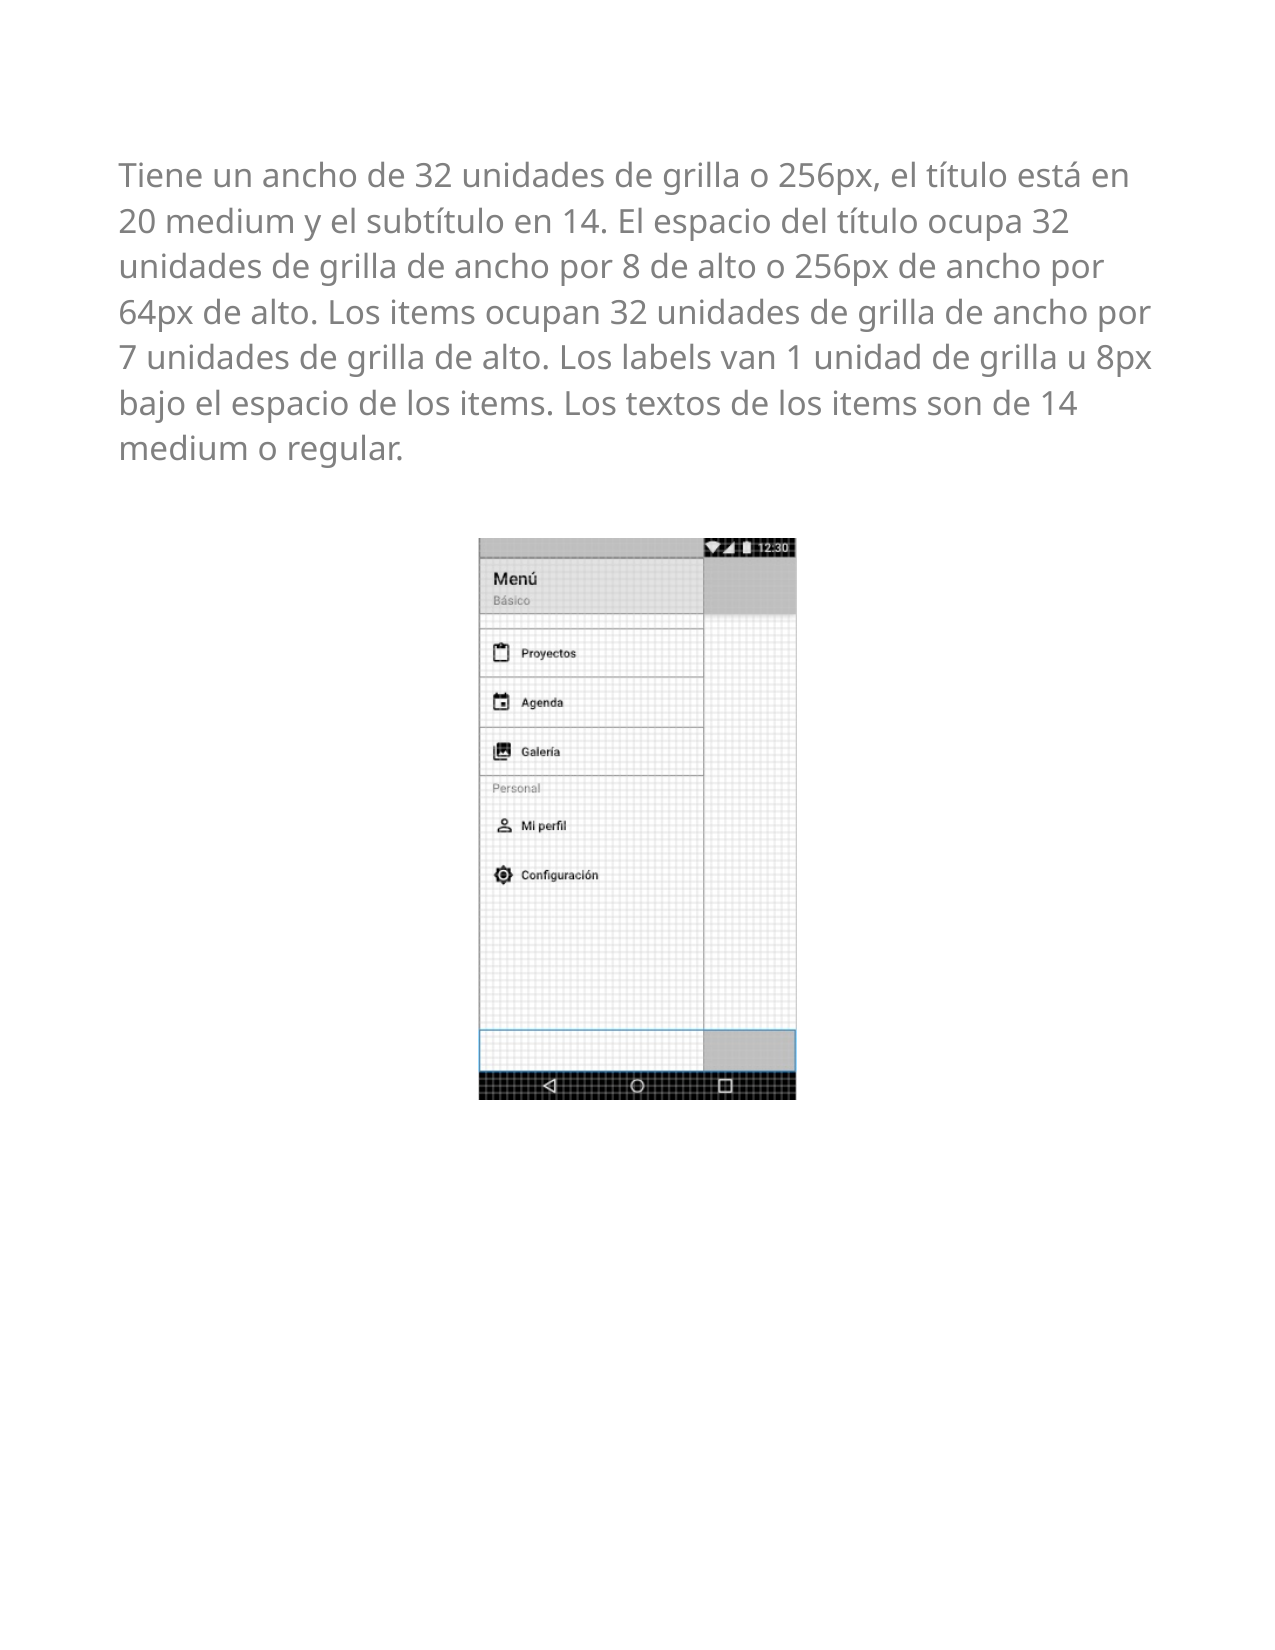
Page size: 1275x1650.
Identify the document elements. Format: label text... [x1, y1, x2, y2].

picture [478, 538, 797, 1100]
text Tiene un ancho de 32 unidades de grilla o 256px, el título está en 20 medium y el subtítulo en 14. El espacio del título ocupa 32 unidades de grilla de ancho por 8 de alto o 256px de ancho por 64px de alto. Los items ocupan 32 unidades de grilla de ancho por 7 unidades de grilla de alto. Los labels van 1 unidad de grilla u 8px bajo el espacio de los items. Los textos de los items son de 14 medium o regular. [118, 152, 1157, 470]
